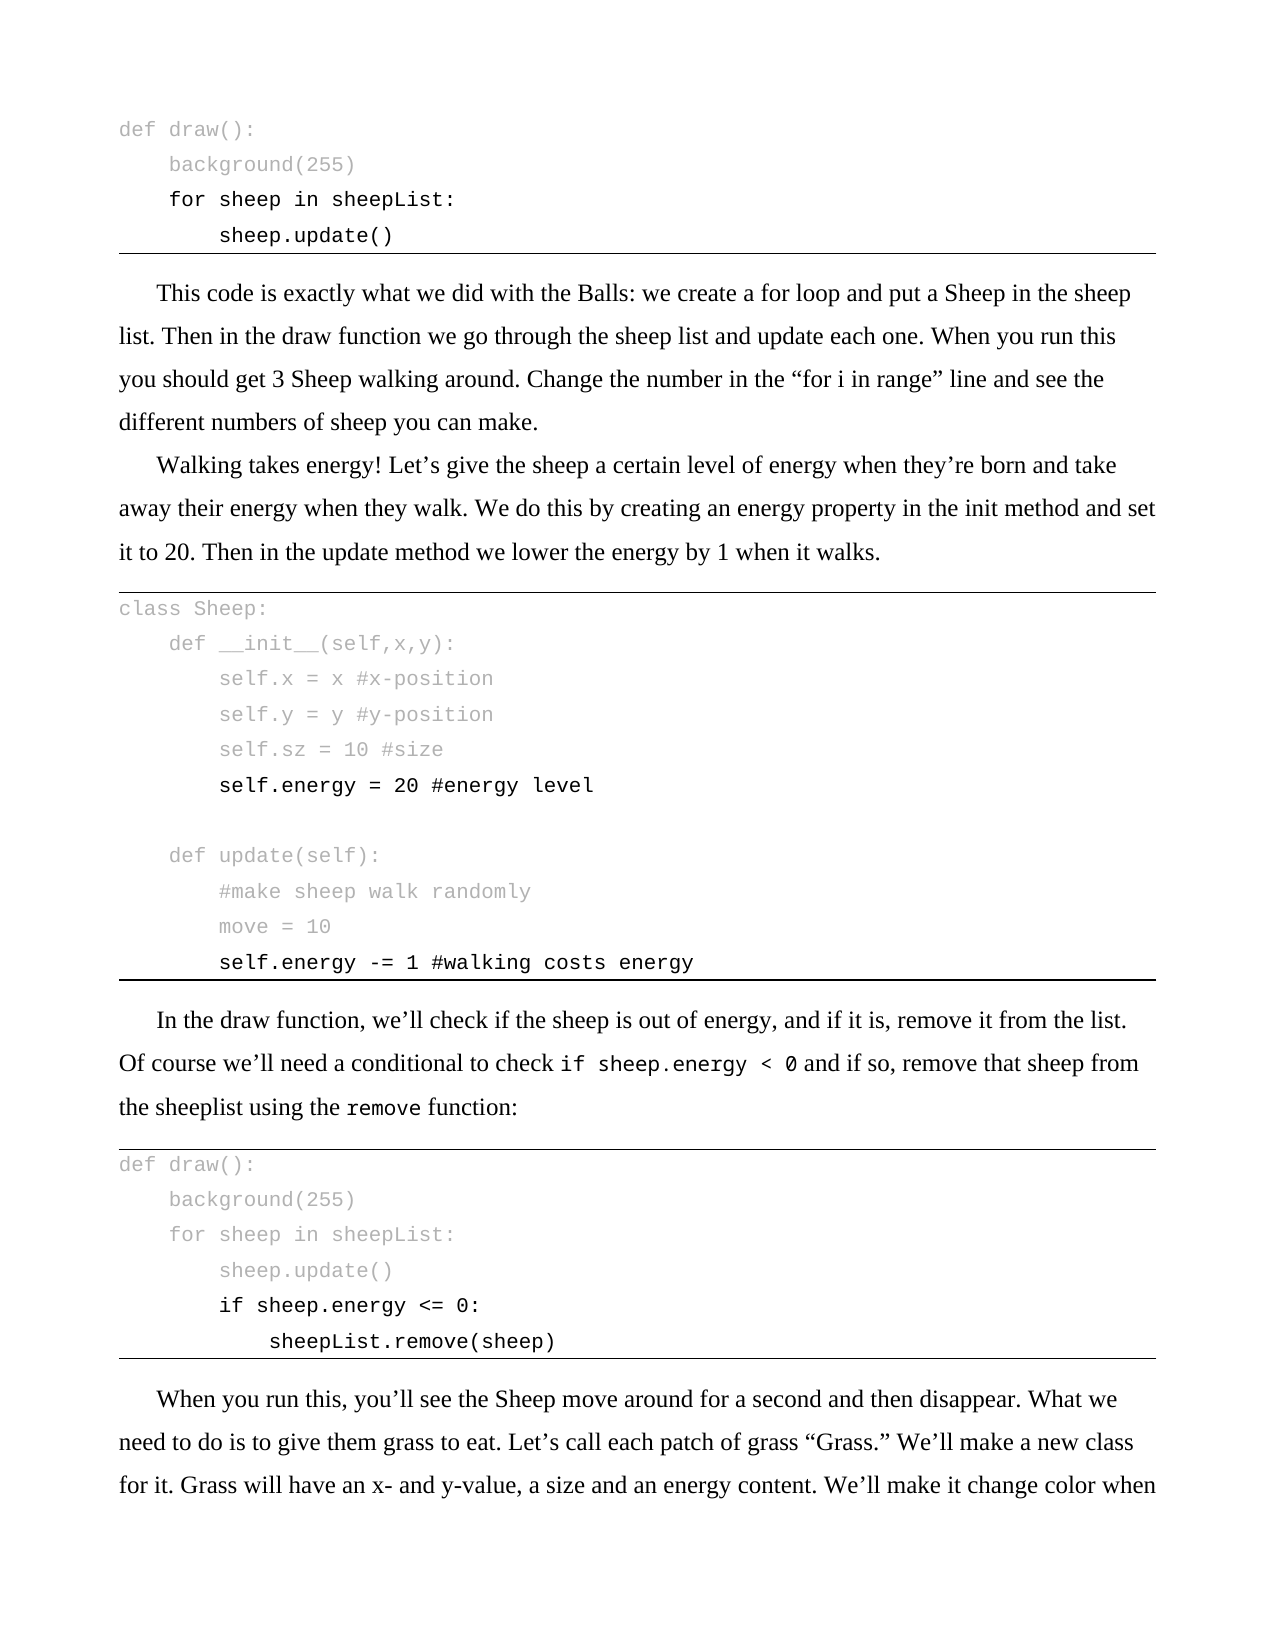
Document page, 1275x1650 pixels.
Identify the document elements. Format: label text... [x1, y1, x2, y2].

text Walking takes energy! Let’s give the sheep a certain level of energy when they’re born and take away their energy when they walk. We do this by creating an energy property in the init method and set it to 20. Then in the update method we lower the energy by 1 when it walks. [118, 450, 1156, 565]
text sheepList.remove(sheep) [118, 1331, 1156, 1359]
text When you run this, you’ll see the Sheep move around for a second and then disappear. What we need to do is to give them grass to eat. Let’s call each patch of grass “Grass.” We’ll make a new class for it. Grass will have an x- and y-value, a size and an energy content. We’ll make it change color when [118, 1384, 1156, 1499]
text for sheep in sheepList: [118, 189, 1156, 213]
text self.energy = 20 #energy level [118, 774, 1156, 798]
text self.sz = 10 #size [118, 739, 1156, 763]
text In the draw function, we’ll check if the sheep is out of energy, and if it is, remove it from the list. Of course we’ll need a conditional to check if sheep.energy < 0 and if so, remove that sheep from the sheeplist using the remove function: [118, 1005, 1156, 1121]
text class Sheep: [118, 593, 1156, 621]
text if sheep.energy <= 0: [118, 1295, 1156, 1319]
text self.x = x #x-position [118, 668, 1156, 692]
text def draw(): [118, 1150, 1156, 1177]
text move = 10 [118, 916, 1156, 940]
text #make sheep walk randomly [118, 881, 1156, 904]
text background(255) [118, 1189, 1156, 1213]
text sheep.update() [118, 225, 1156, 254]
text def draw(): [118, 118, 1156, 142]
text def update(self): [118, 845, 1156, 869]
text background(255) [118, 154, 1156, 178]
text self.y = y #y-position [118, 704, 1156, 727]
text for sheep in sheepList: [118, 1224, 1156, 1248]
text This code is exactly what we did with the Balls: we create a for loop and put a Sheep in the sheep list. Then in the draw function we go through the sheep list and update each one. When you run this you should get 3 Sheep walking around. Change the number in the “for i in range” line and see the different numbers of sheep you can make. [118, 278, 1156, 436]
text def __init__(self,x,y): [118, 633, 1156, 657]
text self.energy -= 1 #walking costs energy [118, 952, 1156, 981]
text sheep.update() [118, 1260, 1156, 1283]
